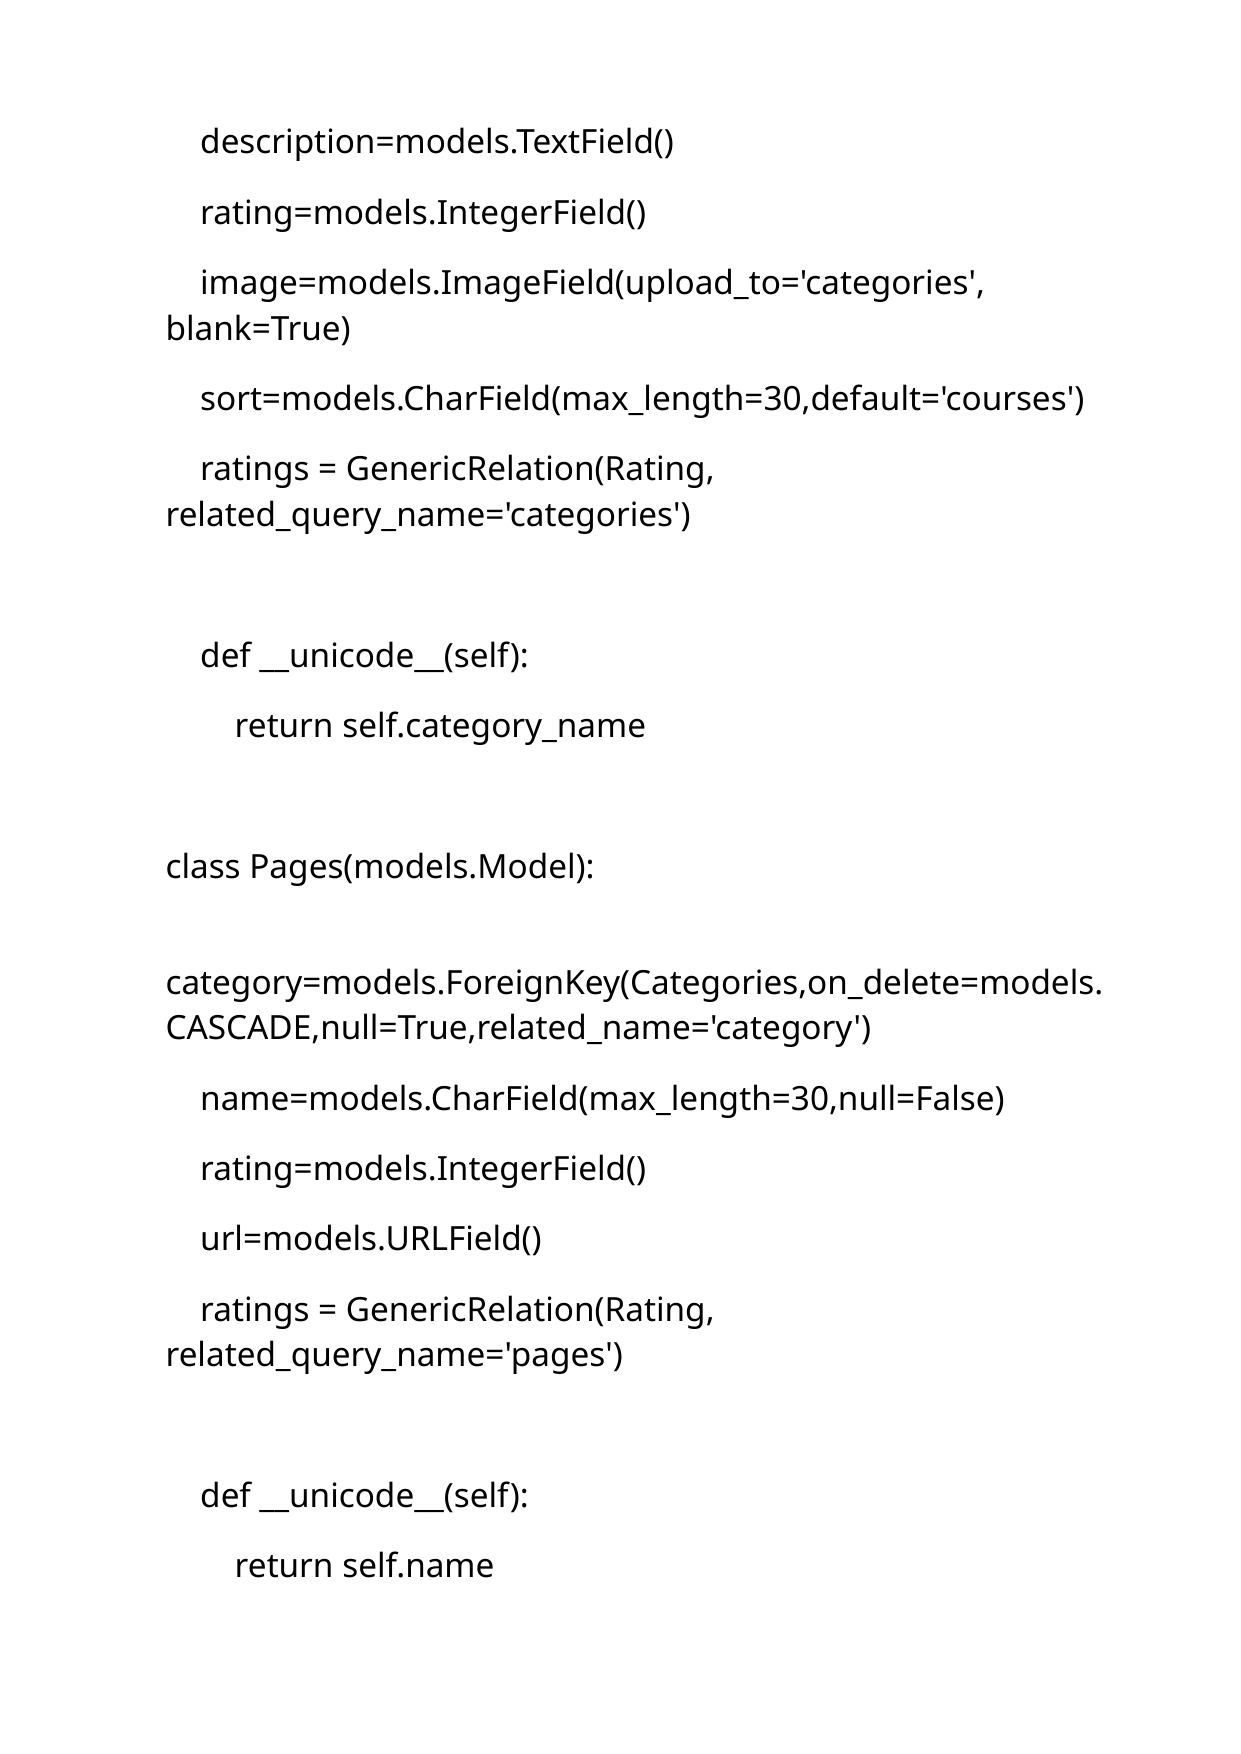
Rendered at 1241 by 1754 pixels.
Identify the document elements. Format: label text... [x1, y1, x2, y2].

text image=models.ImageField(upload_to='categories', blank=True) [165, 259, 1122, 350]
text name=models.CharField(max_length=30,null=False) [165, 1074, 1122, 1120]
text description=models.TextField() [165, 118, 1122, 163]
text url=models.URLField() [165, 1215, 1122, 1261]
text sort=models.CharField(max_length=30,default='courses') [165, 375, 1122, 420]
text return self.name [165, 1542, 1122, 1588]
text return self.category_name [165, 702, 1122, 747]
text rating=models.IntegerField() [165, 188, 1122, 234]
text category=models.ForeignKey(Categories,on_delete=models.CASCADE,null=True,related_name='category') [165, 913, 1122, 1049]
text rating=models.IntegerField() [165, 1145, 1122, 1190]
text def __unicode__(self): [165, 631, 1122, 677]
text class Pages(models.Model): [165, 843, 1122, 888]
text ratings = GenericRelation(Rating, related_query_name='pages') [165, 1286, 1122, 1376]
text def __unicode__(self): [165, 1472, 1122, 1517]
text ratings = GenericRelation(Rating, related_query_name='categories') [165, 445, 1122, 536]
